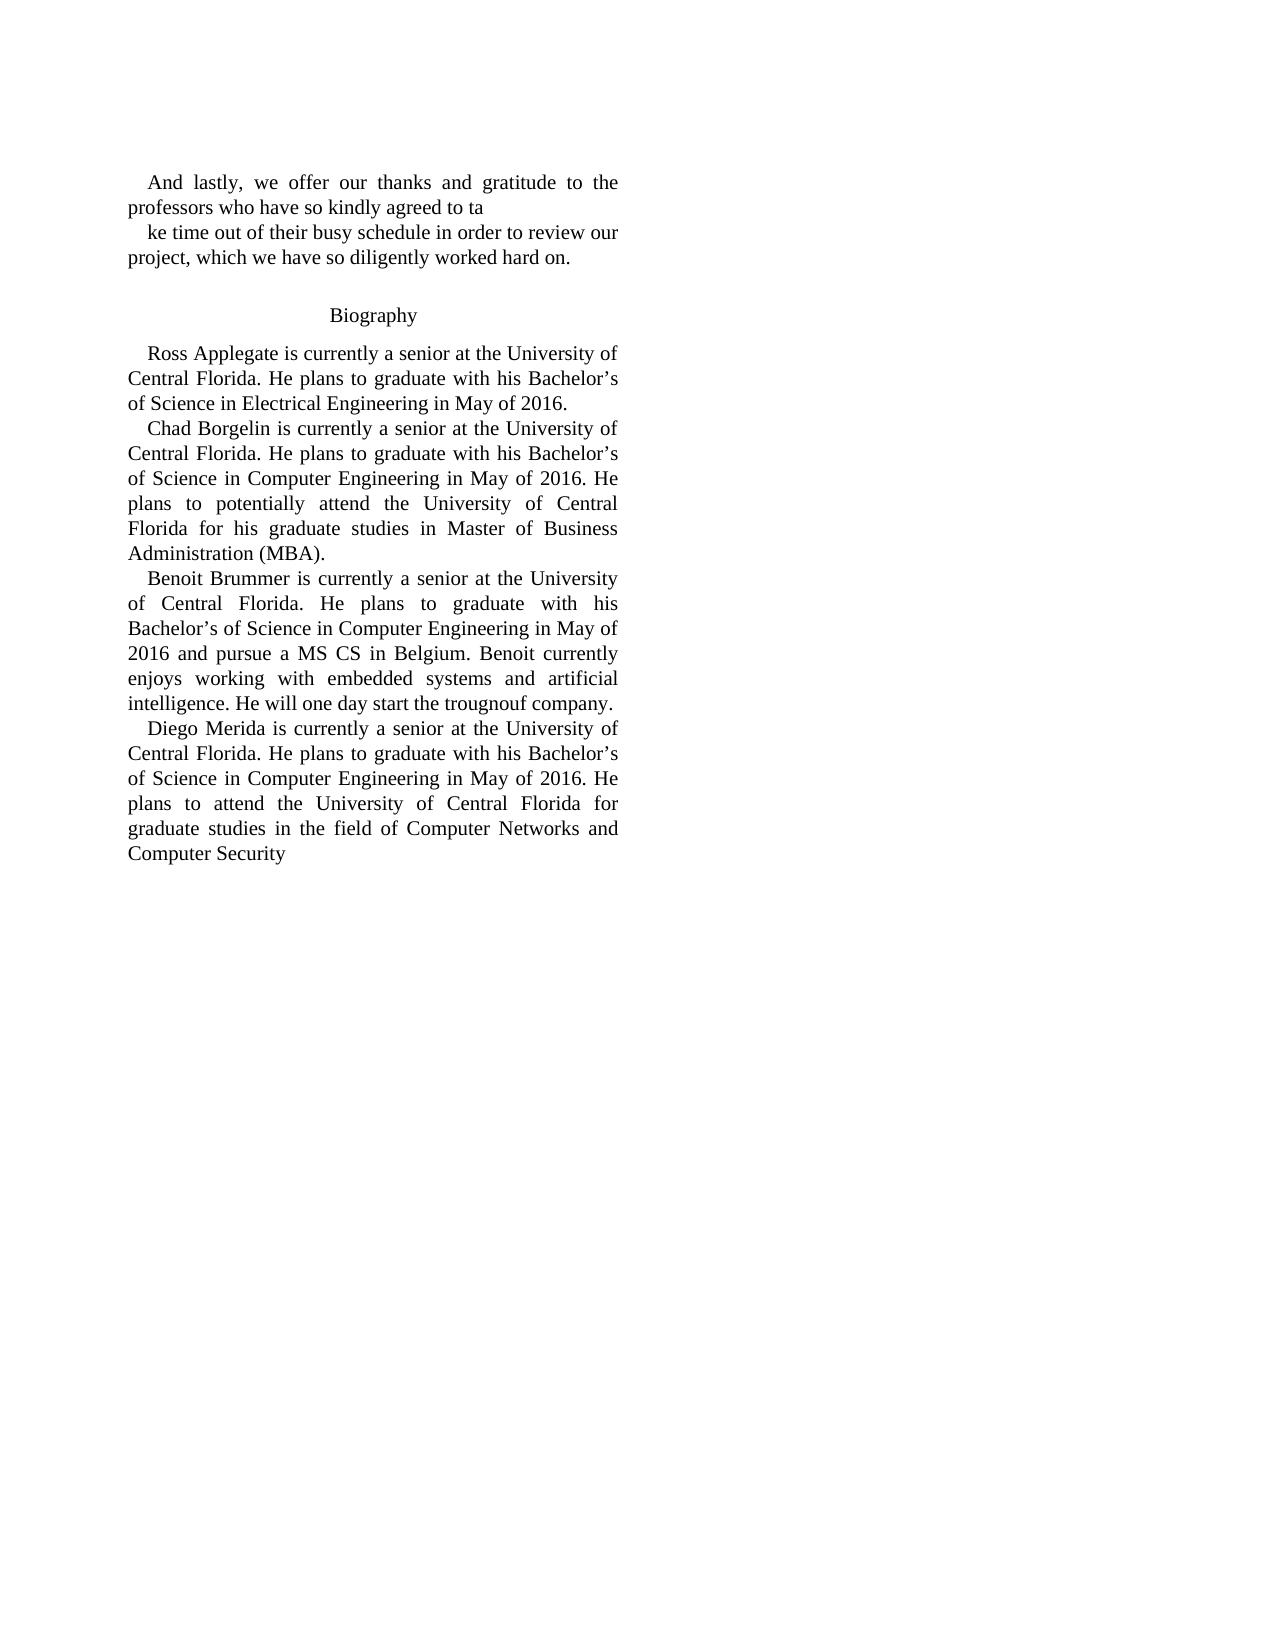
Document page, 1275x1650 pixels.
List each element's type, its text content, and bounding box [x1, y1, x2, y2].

text Benoit Brummer is currently a senior at the University of Central Florida. He plans to graduate with his Bachelor’s of Science in Computer Engineering in May of 2016 and pursue a MS CS in Belgium. Benoit currently enjoys working with embedded systems and artificial intelligence. He will one day start the trougnouf company. [128, 565, 619, 715]
subtitle Biography [128, 303, 619, 328]
text Diego Merida is currently a senior at the University of Central Florida. He plans to graduate with his Bachelor’s of Science in Computer Engineering in May of 2016. He plans to attend the University of Central Florida for graduate studies in the field of Computer Networks and Computer Security [128, 715, 619, 865]
text ke time out of their busy schedule in order to review our project, which we have so diligently worked hard on. [128, 219, 619, 269]
text And lastly, we offer our thanks and gratitude to the professors who have so kindly agreed to ta [128, 169, 619, 219]
text Chad Borgelin is currently a senior at the University of Central Florida. He plans to graduate with his Bachelor’s of Science in Computer Engineering in May of 2016. He plans to potentially attend the University of Central Florida for his graduate studies in Master of Business Administration (MBA). [128, 415, 619, 565]
text Ross Applegate is currently a senior at the University of Central Florida. He plans to graduate with his Bachelor’s of Science in Electrical Engineering in May of 2016. [128, 340, 619, 415]
